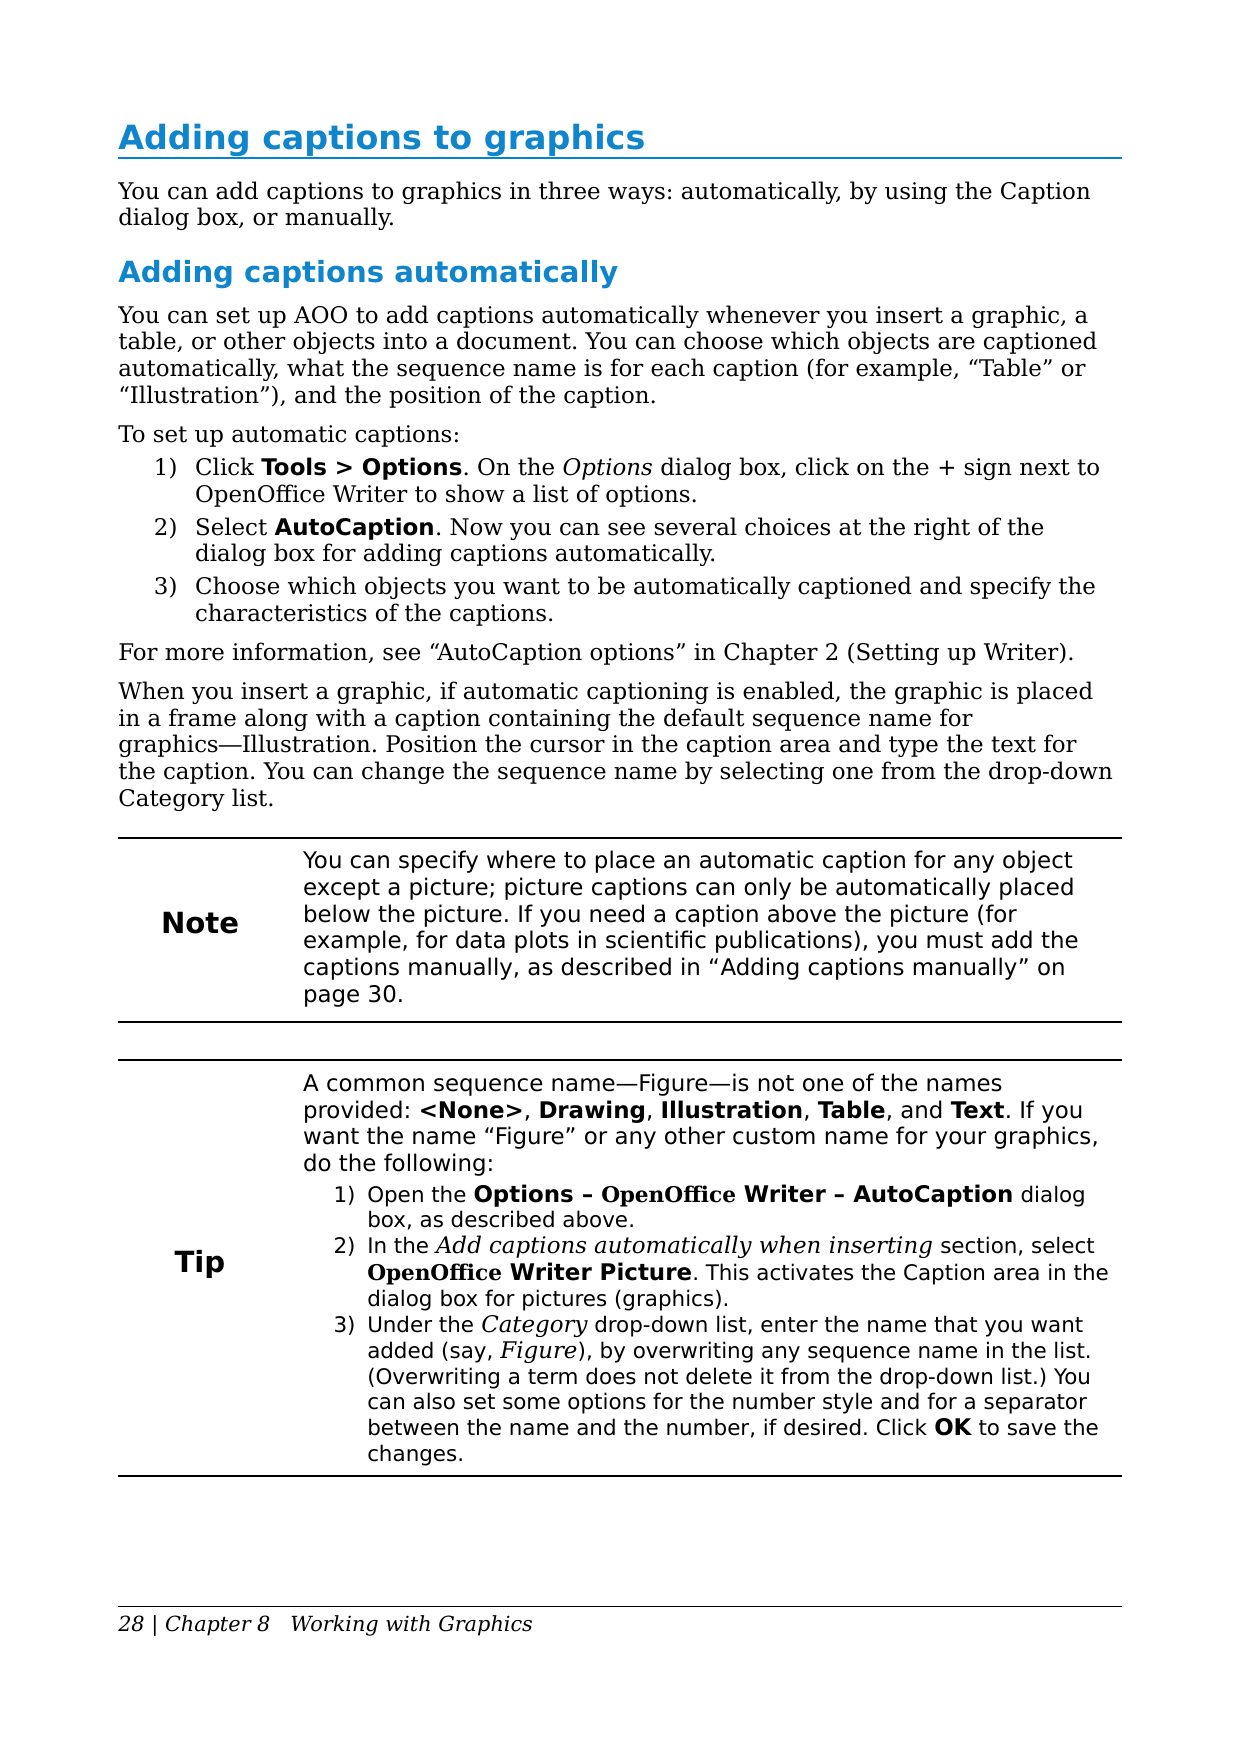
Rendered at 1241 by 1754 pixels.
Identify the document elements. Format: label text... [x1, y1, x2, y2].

text When you insert a graphic, if automatic captioning is enabled, the graphic is placed in a frame along with a caption containing the default sequence name for graphics―Illustration. Position the cursor in the caption area and type the text for the caption. You can change the sequence name by selecting one from the drop-down Category list. [118, 678, 1122, 812]
list To set up automatic captions: [118, 421, 1122, 448]
list Choose which objects you want to be automatically captioned and specify the characteristics of the captions. [177, 573, 1122, 627]
table_header A common sequence name—Figure—is not one of the names provided: <None>, Drawing, Illustration, Table, and Text. If you want the name “Figure” or any other custom name for your graphics, do the following: Open the Options – OpenOffice Writer – AutoCaption dialog box, as described above. In the Add captions automatically when inserting section, select OpenOffice Writer Picture. This activates the Caption area in the dialog box for pictures (graphics). Under the Category drop-down list, enter the name that you want added (say, Figure), by overwriting any sequence name in the list. (Overwriting a term does not delete it from the drop-down list.) You can also set some options for the number style and for a separator between the name and the number, if desired. Click OK to save the changes. [281, 1061, 1122, 1475]
subtitle Adding captions automatically [118, 256, 1122, 289]
table_header Note [118, 839, 281, 1021]
table_header You can specify where to place an automatic caption for any object except a picture; picture captions can only be automatically placed below the picture. If you need a caption above the picture (for example, for data plots in scientific publications), you must add the captions manually, as described in “Adding captions manually” on page 30. [281, 839, 1122, 1021]
list Click Tools > Options. On the Options dialog box, click on the + sign next to OpenOffice Writer to show a list of options. [177, 454, 1122, 507]
text You can set up AOO to add captions automatically whenever you insert a graphic, a table, or other objects into a document. You can choose which objects are captioned automatically, what the sequence name is for each caption (for example, “Table” or “Illustration”), and the position of the caption. [118, 302, 1122, 408]
subtitle Adding captions to graphics [118, 118, 1122, 157]
list Select AutoCaption. Now you can see several choices at the right of the dialog box for adding captions automatically. [177, 514, 1122, 567]
text For more information, see “AutoCaption options” in Chapter 2 (Setting up Writer). [118, 639, 1122, 666]
table_header Tip [118, 1061, 281, 1475]
text You can add captions to graphics in three ways: automatically, by using the Caption dialog box, or manually. [118, 178, 1122, 231]
